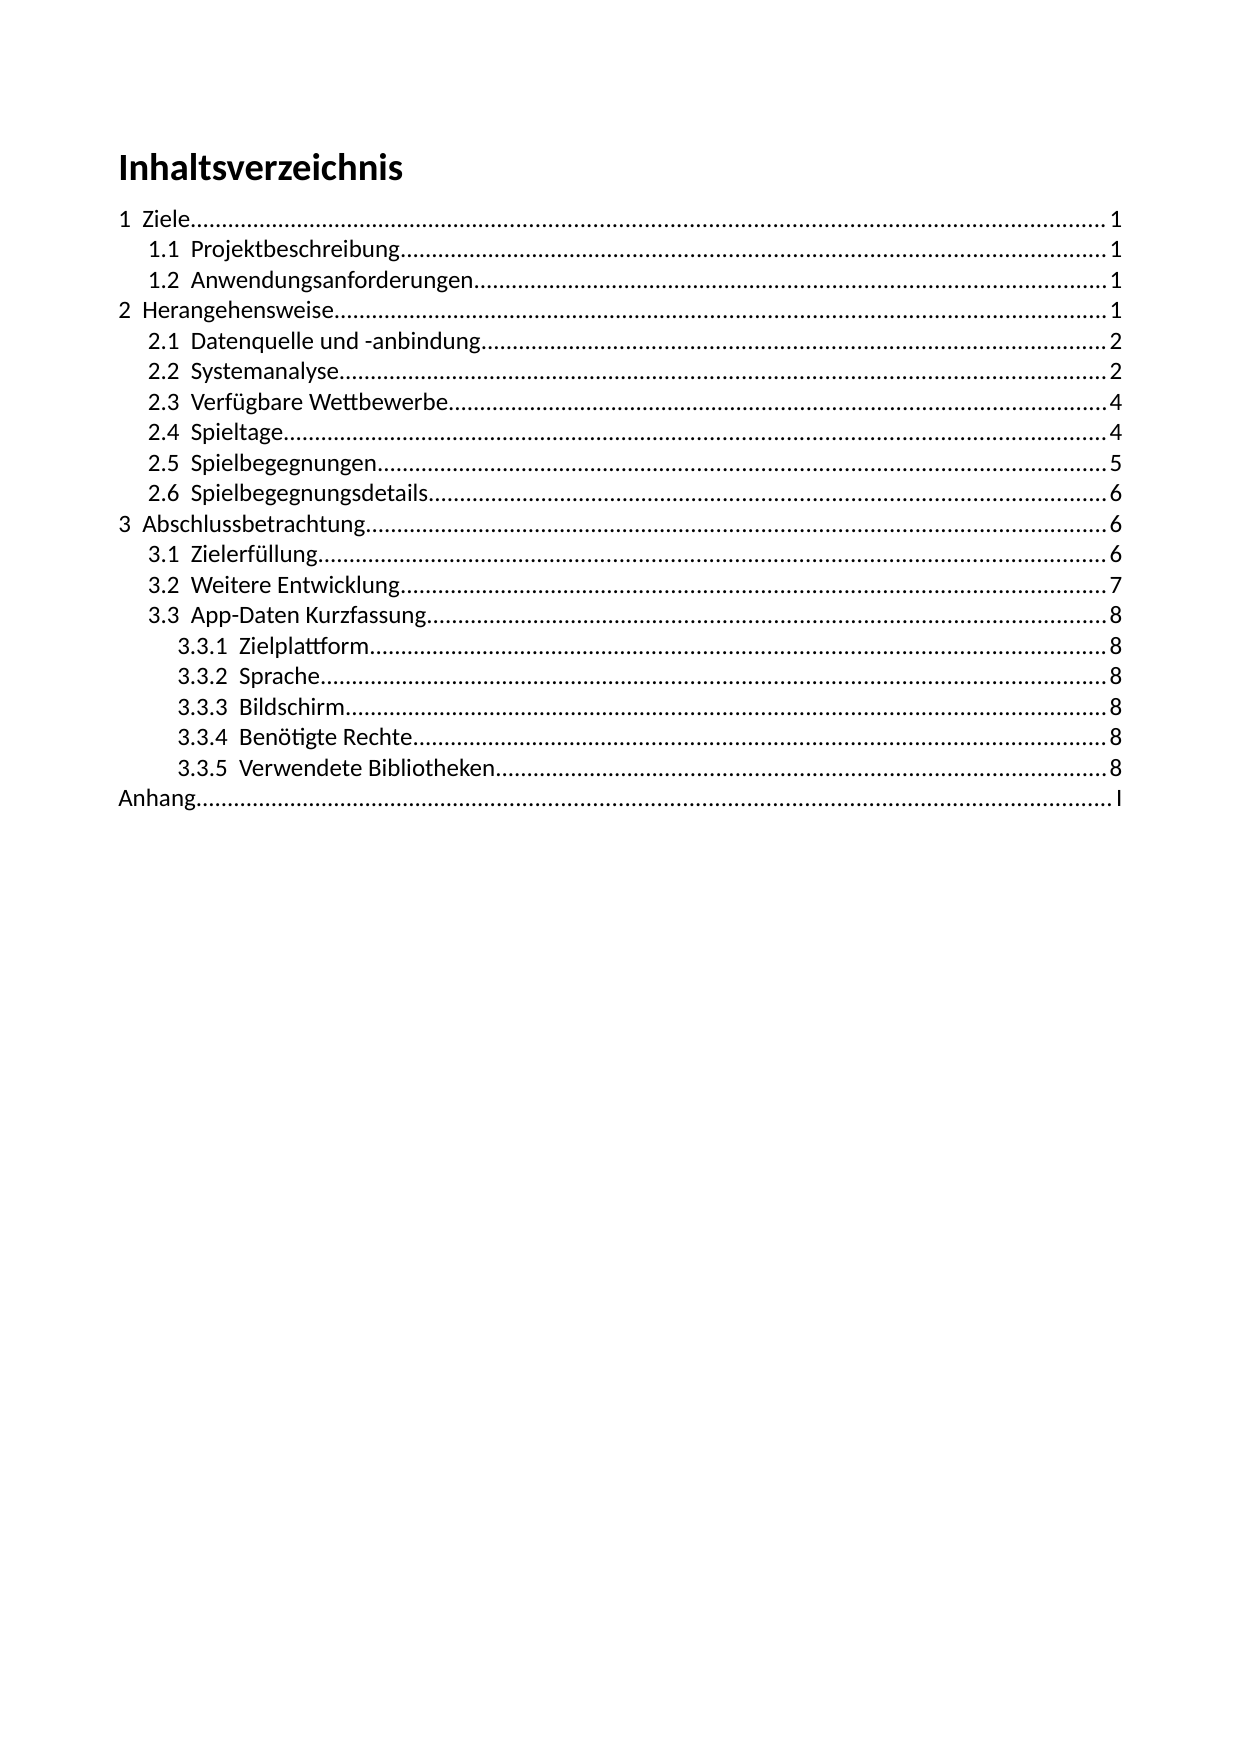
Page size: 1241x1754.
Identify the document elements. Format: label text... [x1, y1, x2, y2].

text 1.2 Anwendungsanforderungen 1 [148, 264, 1122, 294]
text 3 Abschlussbetrachtung 6 [118, 508, 1122, 538]
text Anhang I [118, 783, 1122, 813]
text 3.3.4 Benötigte Rechte 8 [177, 722, 1122, 752]
text 3.3 App-Daten Kurzfassung 8 [148, 599, 1122, 630]
text 2.1 Datenquelle und -anbindung 2 [148, 325, 1122, 355]
text 3.3.2 Sprache 8 [177, 661, 1122, 691]
text 2 Herangehensweise 1 [118, 294, 1122, 325]
text 3.2 Weitere Entwicklung 7 [148, 569, 1122, 599]
text 2.6 Spielbegegnungsdetails 6 [148, 477, 1122, 508]
text 2.3 Verfügbare Wettbewerbe 4 [148, 386, 1122, 416]
text 3.3.5 Verwendete Bibliotheken 8 [177, 752, 1122, 783]
text 3.1 Zielerfüllung 6 [148, 538, 1122, 569]
subtitle Inhaltsverzeichnis [118, 143, 1122, 190]
text 2.2 Systemanalyse 2 [148, 355, 1122, 386]
text 1.1 Projektbeschreibung 1 [148, 233, 1122, 264]
text 2.5 Spielbegegnungen 5 [148, 447, 1122, 477]
text 2.4 Spieltage 4 [148, 416, 1122, 447]
text 1 Ziele 1 [118, 203, 1122, 233]
text 3.3.3 Bildschirm 8 [177, 691, 1122, 722]
text 3.3.1 Zielplattform 8 [177, 630, 1122, 661]
